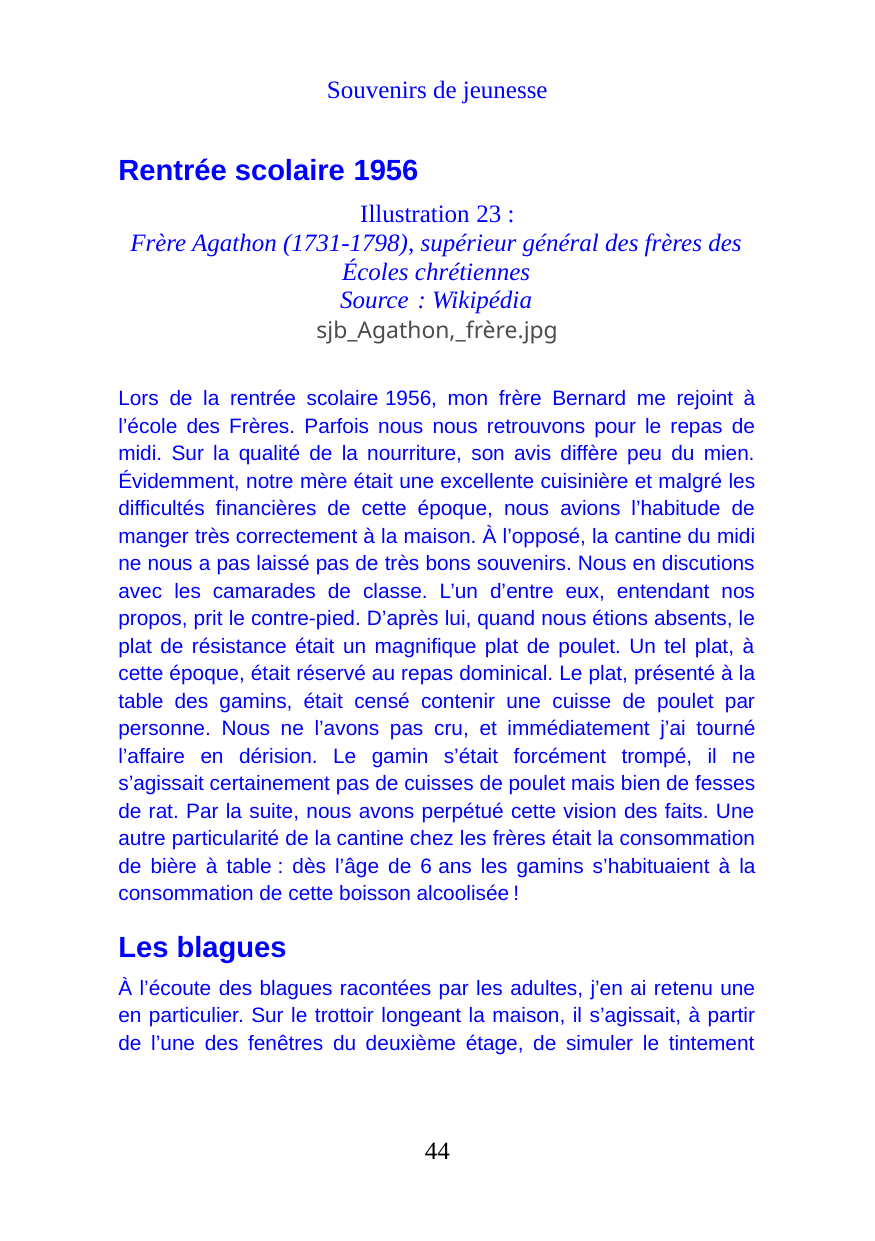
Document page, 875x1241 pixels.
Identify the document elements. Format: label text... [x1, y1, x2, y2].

text Illustration 23 : [118, 199, 756, 228]
text À l’écoute des blagues racontées par les adultes, j’en ai retenu une en particulier. Sur le trottoir longeant la maison, il s’agissait, à partir de l’une des fenêtres du deuxième étage, de simuler le tintement [118, 976, 756, 1054]
text Source : Wikipédia [118, 286, 756, 314]
subtitle Rentrée scolaire 1956 [118, 153, 756, 187]
text sjb_Agathon,_frère.jpg [118, 314, 756, 346]
text Lors de la rentrée scolaire 1956, mon frère Bernard me rejoint à l’école des Frères. Parfois nous nous retrouvons pour le repas de midi. Sur la qualité de la nourriture, son avis diffère peu du mien. Évidemment, notre mère était une excellente cuisinière et malgré les difficultés financières de cette époque, nous avions l’habitude de manger très correctement à la maison. À l’opposé, la cantine du midi ne nous a pas laissé pas de très bons souvenirs. Nous en discutions avec les camarades de classe. L’un d’entre eux, entendant nos propos, prit le contre-pied. D’après lui, quand nous étions absents, le plat de résistance était un magnifique plat de poulet. Un tel plat, à cette époque, était réservé au repas dominical. Le plat, présenté à la table des gamins, était censé contenir une cuisse de poulet par personne. Nous ne l’avons pas cru, et immédiatement j’ai tourné l’affaire en dérision. Le gamin s’était forcément trompé, il ne s’agissait certainement pas de cuisses de poulet mais bien de fesses de rat. Par la suite, nous avons perpétué cette vision des faits. Une autre particularité de la cantine chez les frères était la consommation de bière à table : dès l’âge de 6 ans les gamins s’habituaient à la consommation de cette boisson alcoolisée ! [118, 386, 756, 905]
subtitle Les blagues [118, 929, 756, 963]
text Frère Agathon (1731-1798), supérieur général des frères des Écoles chrétiennes [118, 228, 756, 286]
